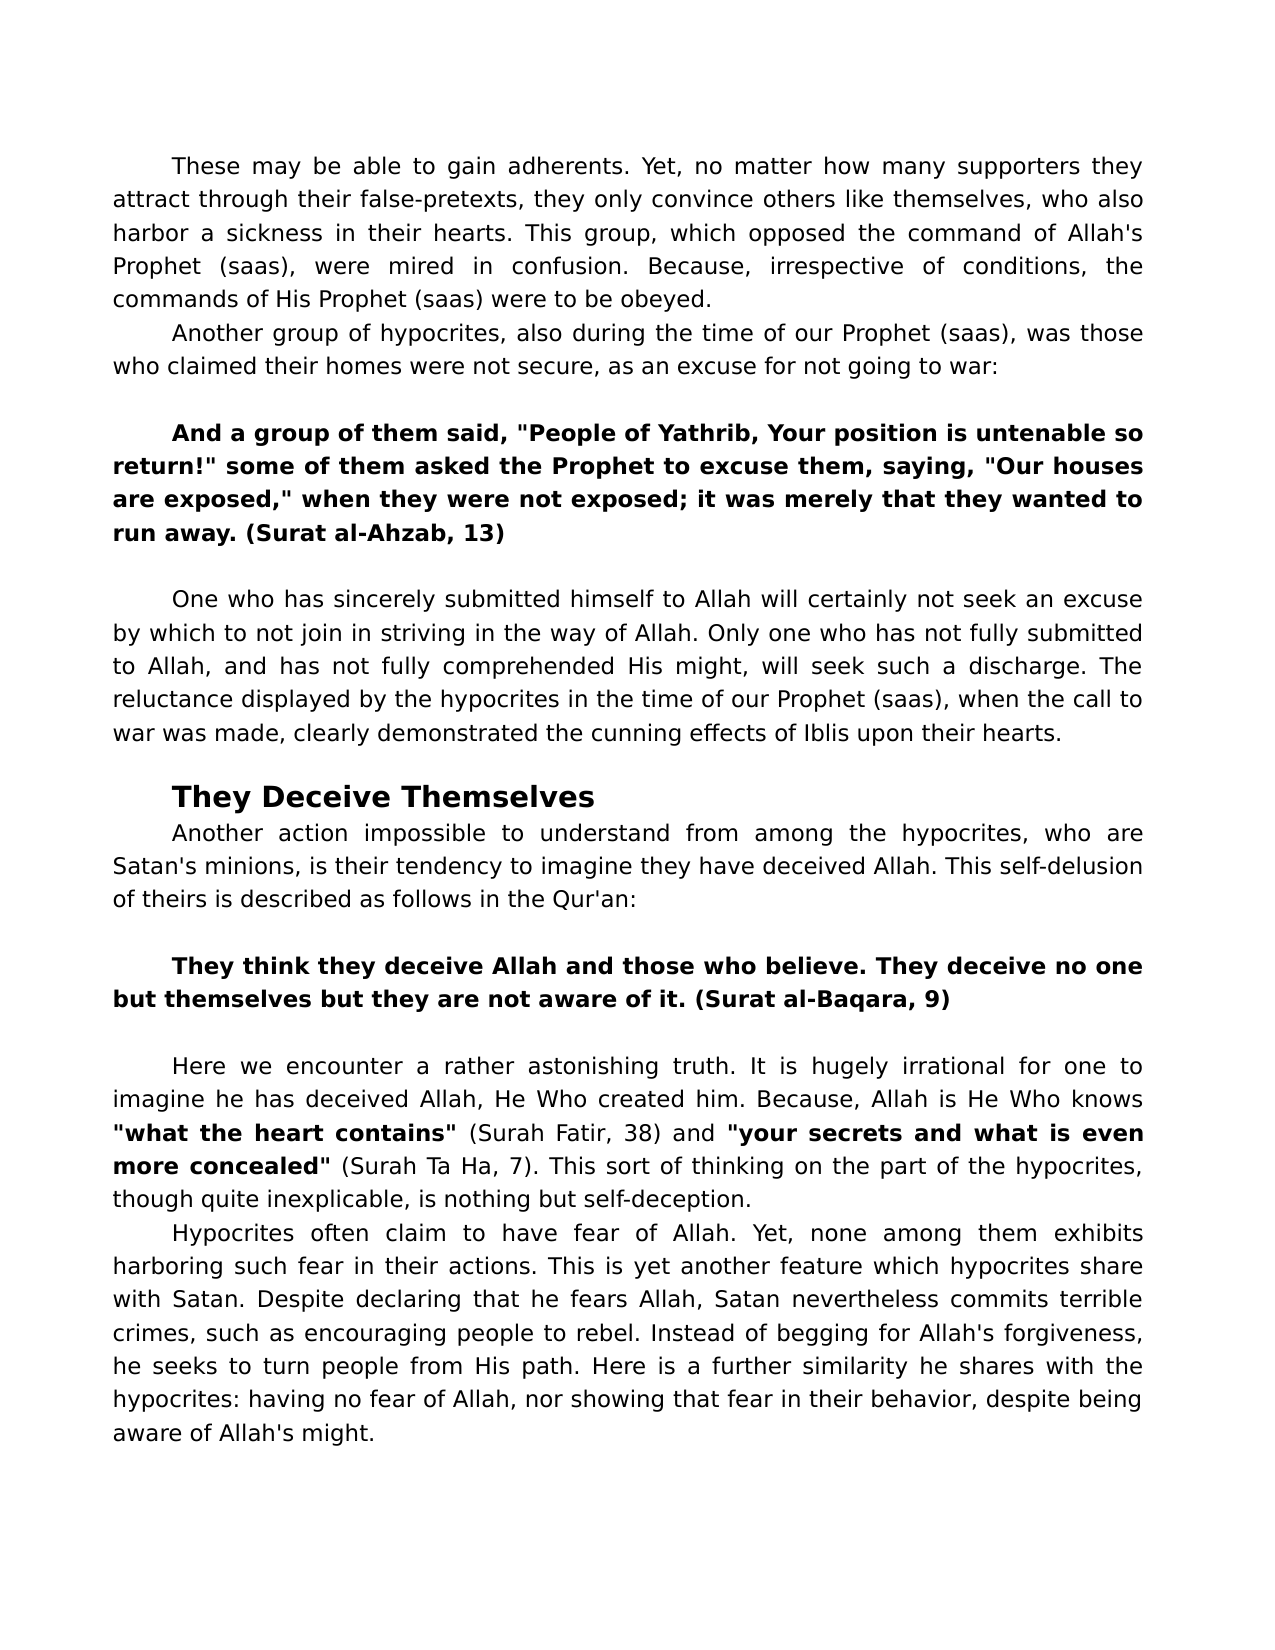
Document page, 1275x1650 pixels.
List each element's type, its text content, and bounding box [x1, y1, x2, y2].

text They think they deceive Allah and those who believe. They deceive no one but themselves but they are not aware of it. (Surat al-Baqara, 9) [112, 948, 1145, 1014]
text One who has sincerely submitted himself to Allah will certainly not seek an excuse by which to not join in striving in the way of Allah. Only one who has not fully submitted to Allah, and has not fully comprehended His might, will seek such a discharge. The reluctance displayed by the hypocrites in the time of our Prophet (saas), when the call to war was made, clearly demonstrated the cunning effects of Iblis upon their hearts. [112, 581, 1145, 748]
text These may be able to gain adherents. Yet, no matter how many supporters they attract through their false-pretexts, they only convince others like themselves, who also harbor a sickness in their hearts. This group, which opposed the command of Allah's Prophet (saas), were mired in confusion. Because, irrespective of conditions, the commands of His Prophet (saas) were to be obeyed. [112, 148, 1145, 314]
text They Deceive Themselves [112, 781, 1145, 814]
text Another action impossible to understand from among the hypocrites, who are Satan's minions, is their tendency to imagine they have deceived Allah. This self-delusion of theirs is described as follows in the Qur'an: [112, 814, 1145, 914]
text Another group of hypocrites, also during the time of our Prophet (saas), was those who claimed their homes were not secure, as an excuse for not going to war: [112, 314, 1145, 381]
text And a group of them said, "People of Yathrib, Your position is untenable so return!" some of them asked the Prophet to excuse them, saying, "Our houses are exposed," when they were not exposed; it was merely that they wanted to run away. (Surat al-Ahzab, 13) [112, 414, 1145, 548]
text Hypocrites often claim to have fear of Allah. Yet, none among them exhibits harboring such fear in their actions. This is yet another feature which hypocrites share with Satan. Despite declaring that he fears Allah, Satan nevertheless commits terrible crimes, such as encouraging people to rebel. Instead of begging for Allah's forgiveness, he seeks to turn people from His path. Here is a further similarity he shares with the hypocrites: having no fear of Allah, nor showing that fear in their behavior, despite being aware of Allah's might. [112, 1214, 1145, 1448]
text Here we encounter a rather astonishing truth. It is hugely irrational for one to imagine he has deceived Allah, He Who created him. Because, Allah is He Who knows "what the heart contains" (Surah Fatir, 38) and "your secrets and what is even more concealed" (Surah Ta Ha, 7). This sort of thinking on the part of the hypocrites, though quite inexplicable, is nothing but self-deception. [112, 1048, 1145, 1214]
